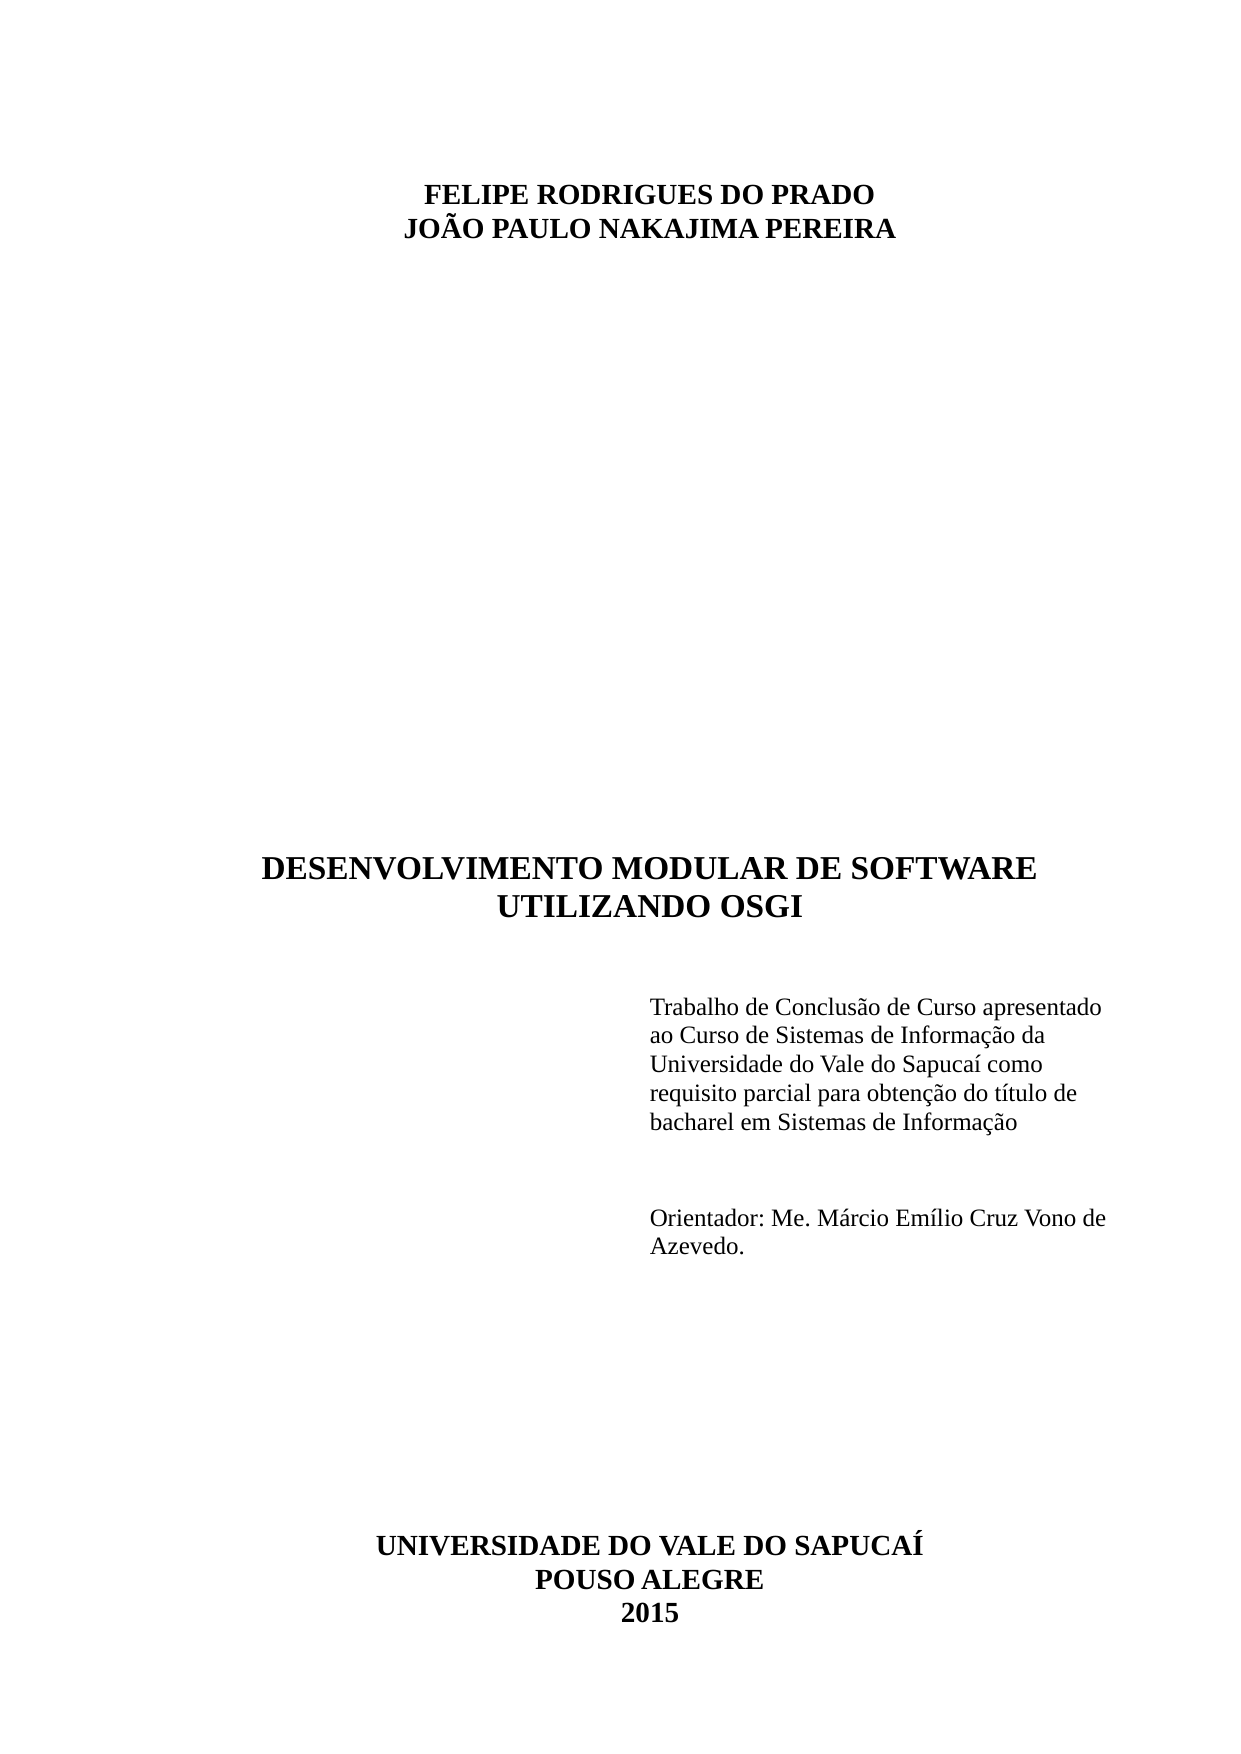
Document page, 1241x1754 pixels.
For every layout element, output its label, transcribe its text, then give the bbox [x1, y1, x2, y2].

text Pouso Alegre [177, 1562, 1122, 1596]
text Trabalho de Conclusão de Curso apresentado ao Curso de Sistemas de Informação da Universidade do Vale do Sapucaí como requisito parcial para obtenção do título de bacharel em Sistemas de Informação [649, 992, 1122, 1136]
text 2015 [177, 1596, 1122, 1629]
text Felipe Rodrigues do Prado [177, 177, 1122, 211]
text Universidade do vale do Sapucaí [177, 1528, 1122, 1562]
text Desenvolvimento modular de software utilizando osgi [177, 848, 1122, 925]
text João Paulo Nakajima Pereira [177, 211, 1122, 244]
text Orientador: Me. Márcio Emílio Cruz Vono de Azevedo. [649, 1203, 1122, 1260]
